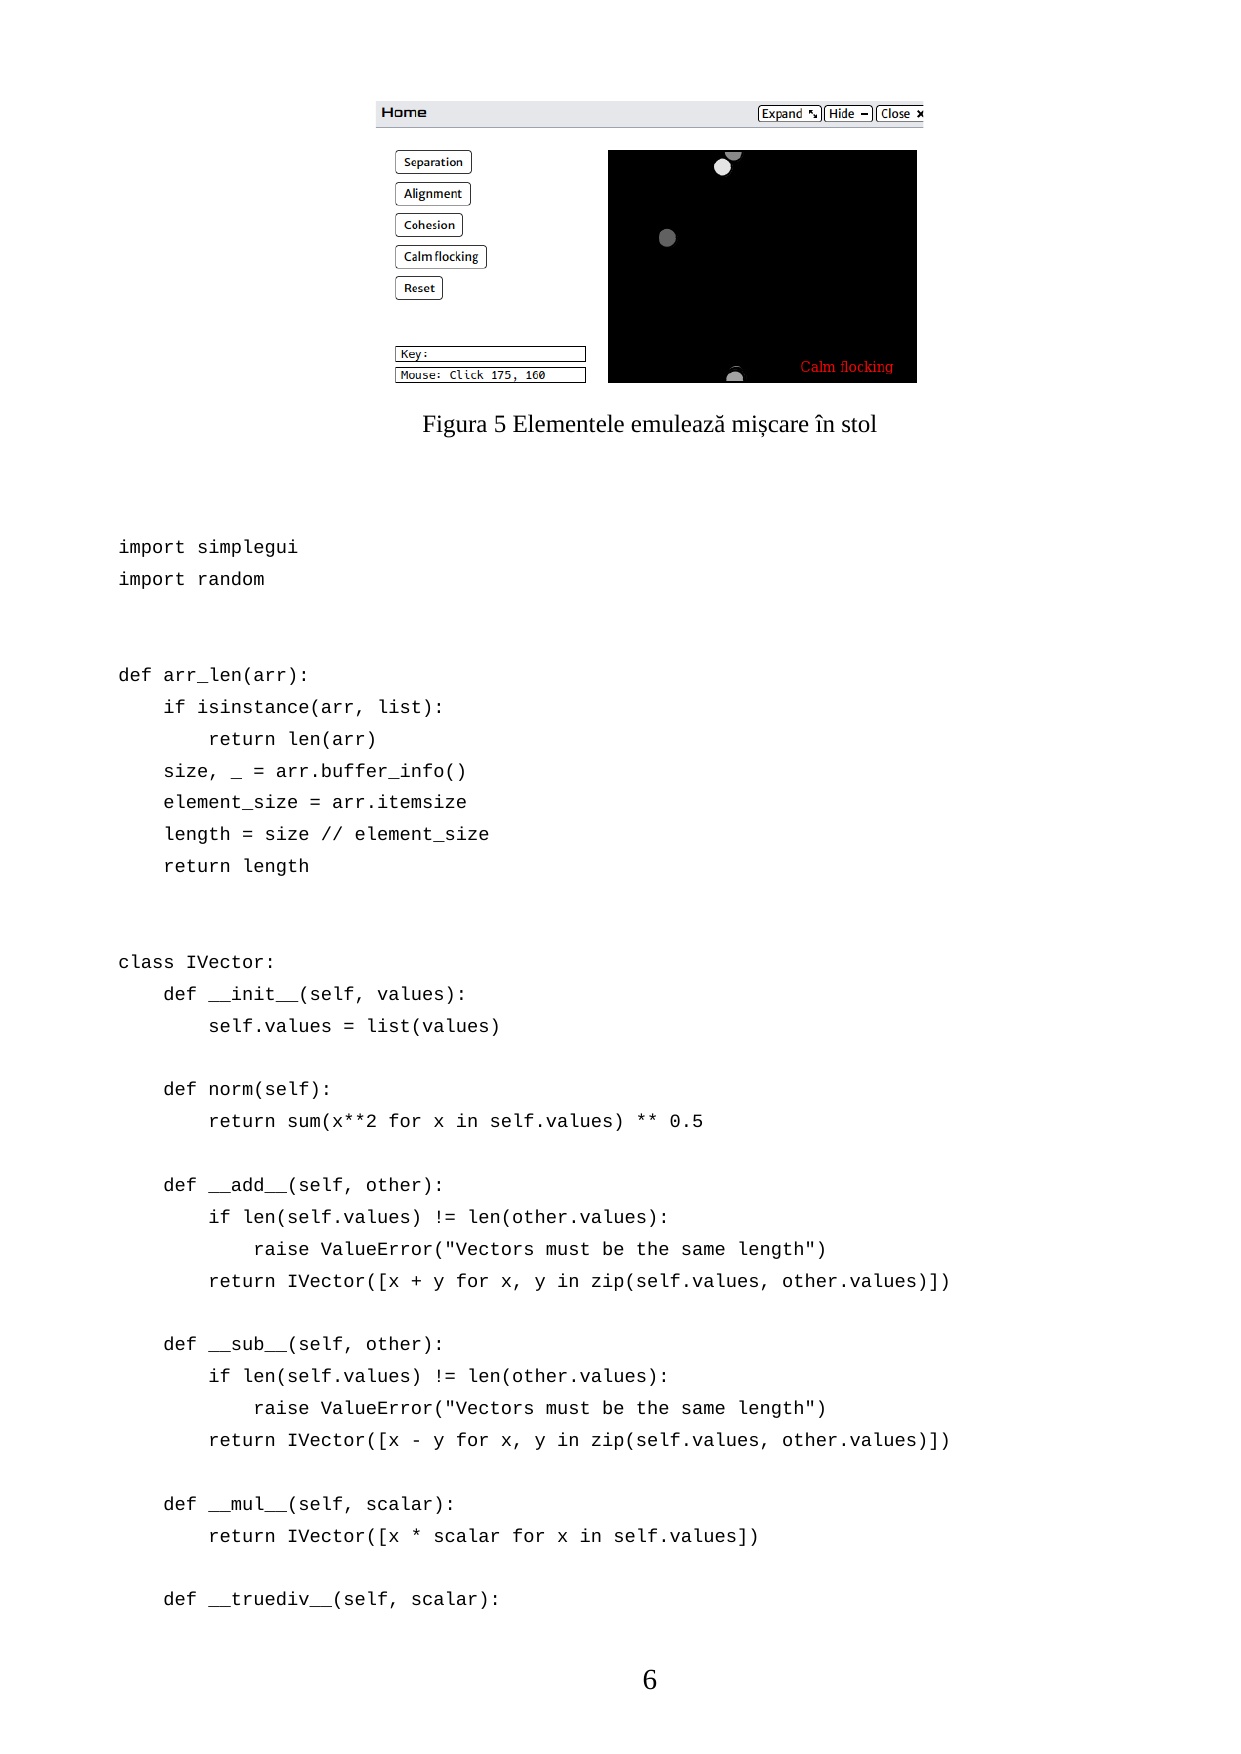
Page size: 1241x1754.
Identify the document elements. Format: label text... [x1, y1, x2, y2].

picture [375, 101, 924, 395]
text def __add__(self, other): [118, 1176, 1181, 1197]
text return IVector([x + y for x, y in zip(self.values, other.values)]) [118, 1271, 1181, 1293]
text def __truediv__(self, scalar): [118, 1590, 1181, 1611]
text if len(self.values) != len(other.values): [118, 1208, 1181, 1229]
text return len(arr) [118, 729, 1181, 751]
text import simplegui [118, 538, 1181, 559]
text Figura 5 Elementele emulează mișcare în stol [118, 102, 1181, 438]
text def __sub__(self, other): [118, 1335, 1181, 1356]
text raise ValueError("Vectors must be the same length") [118, 1399, 1181, 1420]
text def norm(self): [118, 1080, 1181, 1101]
text if len(self.values) != len(other.values): [118, 1367, 1181, 1388]
text length = size // element_size [118, 825, 1181, 846]
text def arr_len(arr): [118, 666, 1181, 687]
text self.values = list(values) [118, 1016, 1181, 1038]
text size, _ = arr.buffer_info() [118, 761, 1181, 783]
text import random [118, 570, 1181, 591]
text def __init__(self, values): [118, 984, 1181, 1006]
text return sum(x**2 for x in self.values) ** 0.5 [118, 1112, 1181, 1133]
text def __mul__(self, scalar): [118, 1494, 1181, 1516]
text return IVector([x * scalar for x in self.values]) [118, 1526, 1181, 1548]
text if isinstance(arr, list): [118, 698, 1181, 719]
text return IVector([x - y for x, y in zip(self.values, other.values)]) [118, 1431, 1181, 1452]
text raise ValueError("Vectors must be the same length") [118, 1239, 1181, 1261]
text class IVector: [118, 953, 1181, 974]
text element_size = arr.itemsize [118, 793, 1181, 814]
text return length [118, 857, 1181, 878]
